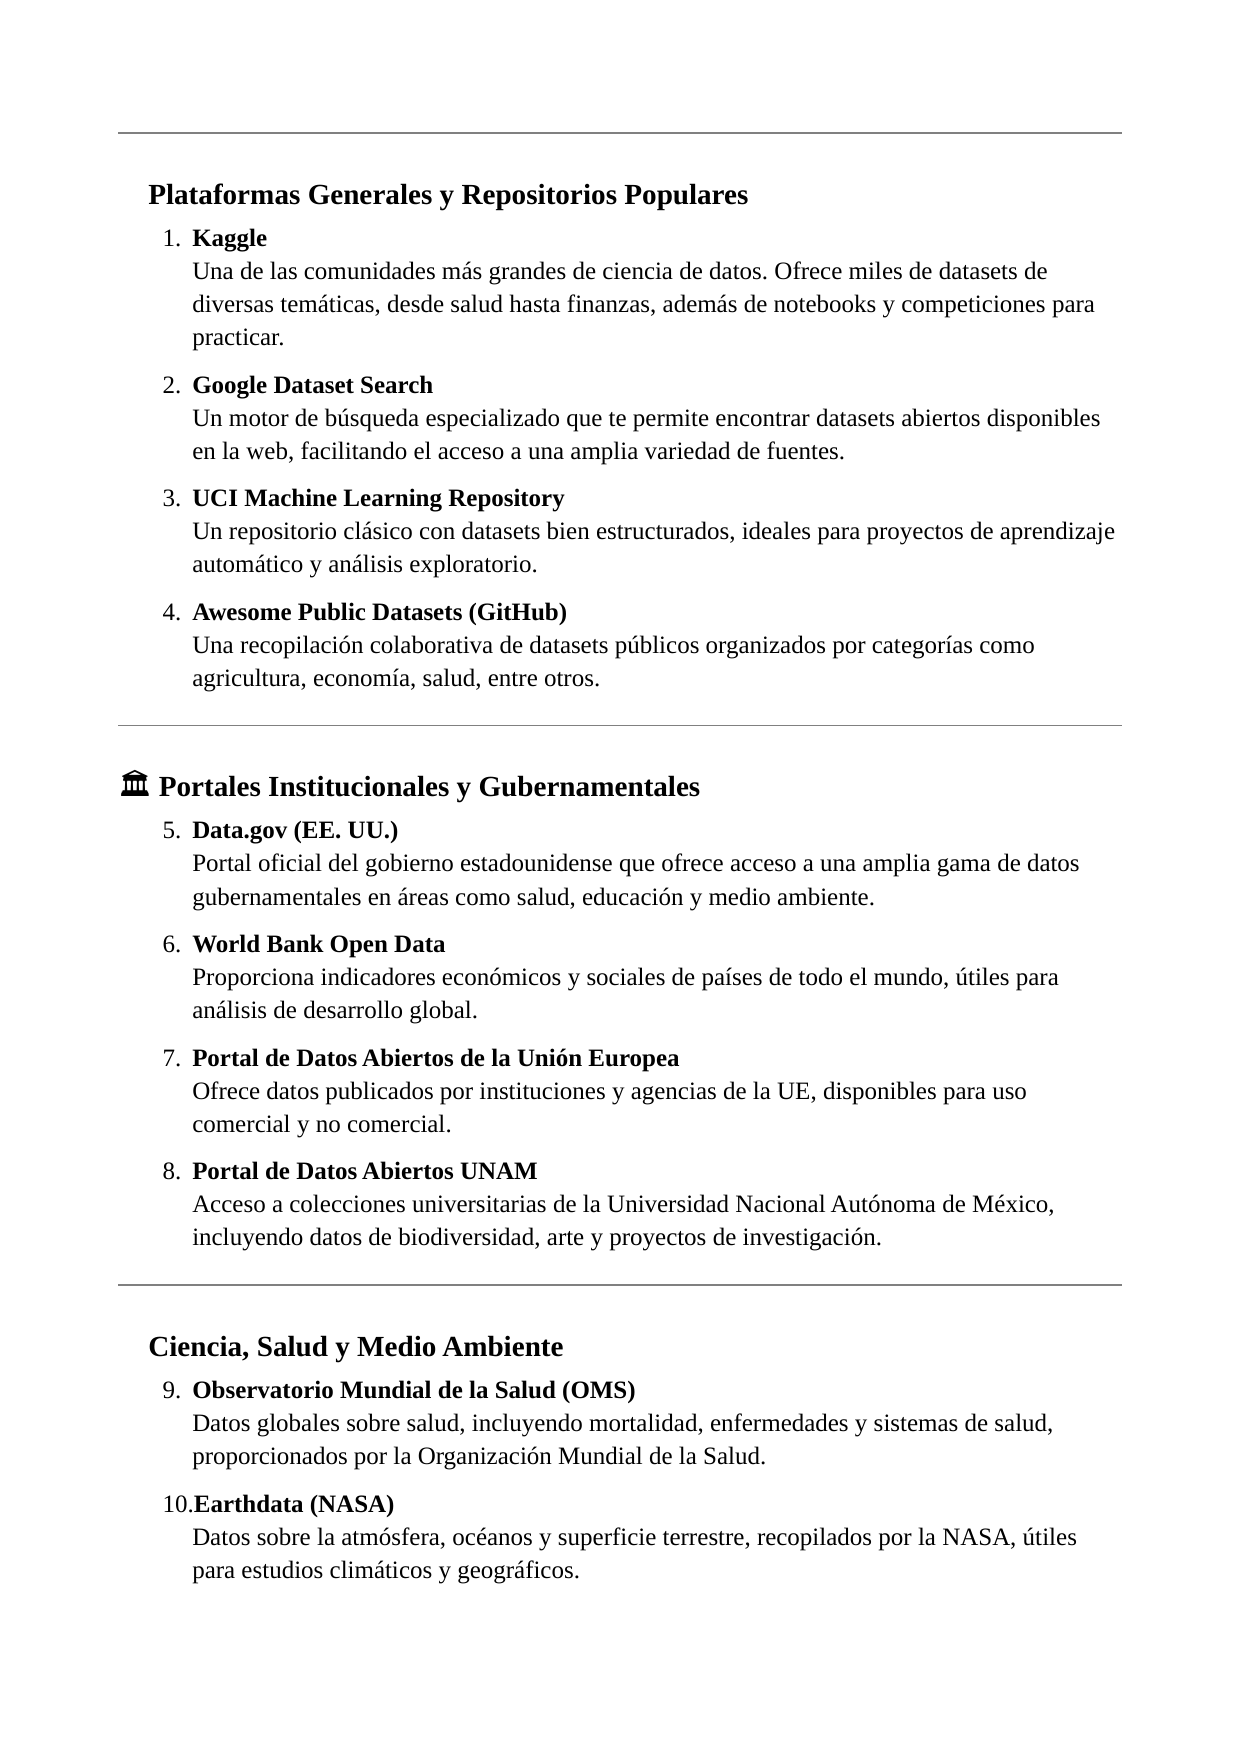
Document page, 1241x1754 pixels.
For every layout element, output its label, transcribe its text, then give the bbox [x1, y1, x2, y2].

list Data.gov (EE. UU.) Portal oficial del gobierno estadounidense que ofrece acceso a una amplia gama de datos gubernamentales en áreas como salud, educación y medio ambiente. [162, 816, 1122, 910]
list UCI Machine Learning Repository Un repositorio clásico con datasets bien estructurados, ideales para proyectos de aprendizaje automático y análisis exploratorio. [162, 483, 1122, 578]
subtitle 🌐 Plataformas Generales y Repositorios Populares [118, 177, 1122, 211]
subtitle 🧪 Ciencia, Salud y Medio Ambiente [118, 1329, 1122, 1362]
list Google Dataset Search Un motor de búsqueda especializado que te permite encontrar datasets abiertos disponibles en la web, facilitando el acceso a una amplia variedad de fuentes. [162, 370, 1122, 464]
list Awesome Public Datasets (GitHub) Una recopilación colaborativa de datasets públicos organizados por categorías como agricultura, economía, salud, entre otros. [162, 597, 1122, 692]
subtitle 🏛️ Portales Institucionales y Gubernamentales [118, 769, 1122, 803]
list Kaggle Una de las comunidades más grandes de ciencia de datos. Ofrece miles de datasets de diversas temáticas, desde salud hasta finanzas, además de notebooks y competiciones para practicar. [162, 223, 1122, 351]
list World Bank Open Data Proporciona indicadores económicos y sociales de países de todo el mundo, útiles para análisis de desarrollo global. [162, 929, 1122, 1024]
list Portal de Datos Abiertos de la Unión Europea Ofrece datos publicados por instituciones y agencias de la UE, disponibles para uso comercial y no comercial. [162, 1043, 1122, 1138]
list Earthdata (NASA) Datos sobre la atmósfera, océanos y superficie terrestre, recopilados por la NASA, útiles para estudios climáticos y geográficos. [162, 1489, 1122, 1583]
list Observatorio Mundial de la Salud (OMS) Datos globales sobre salud, incluyendo mortalidad, enfermedades y sistemas de salud, proporcionados por la Organización Mundial de la Salud. [162, 1375, 1122, 1470]
list Portal de Datos Abiertos UNAM Acceso a colecciones universitarias de la Universidad Nacional Autónoma de México, incluyendo datos de biodiversidad, arte y proyectos de investigación. [162, 1156, 1122, 1251]
